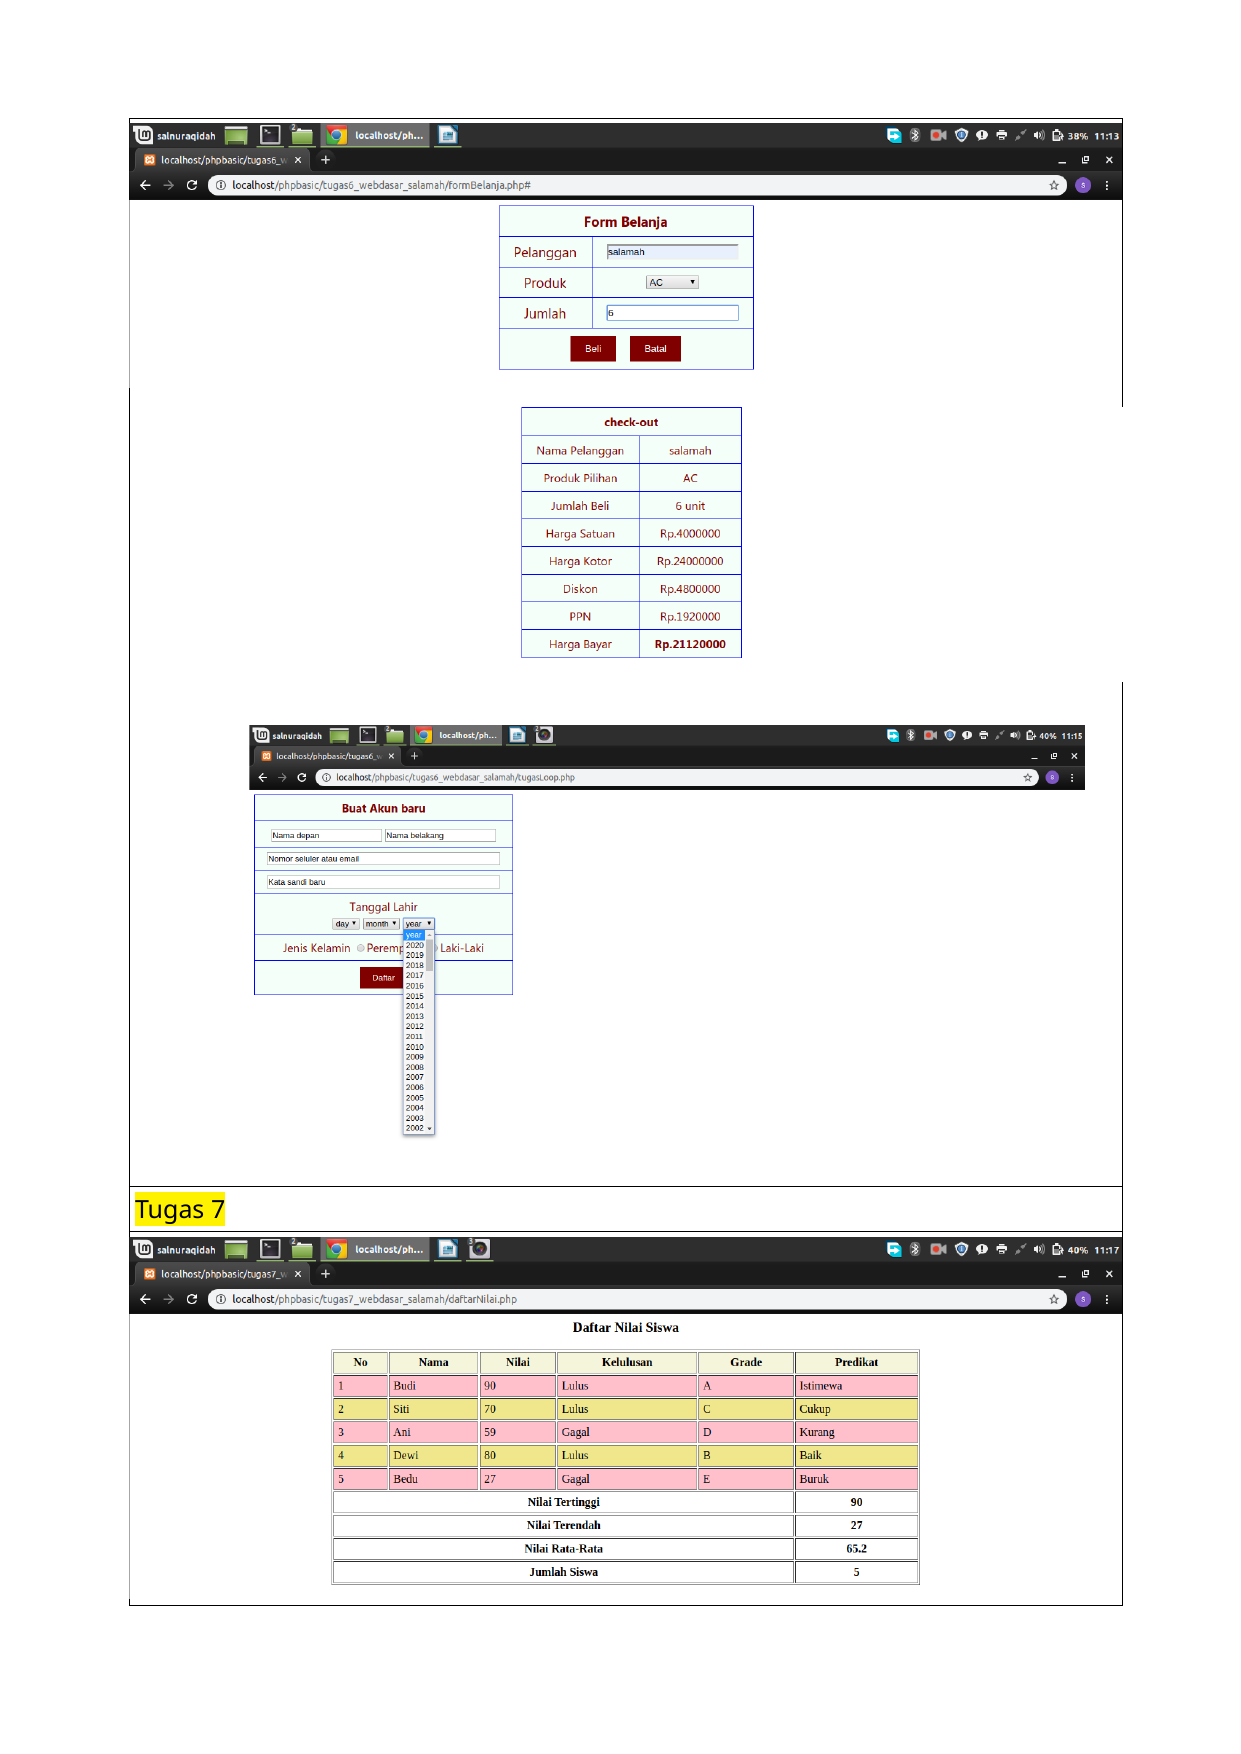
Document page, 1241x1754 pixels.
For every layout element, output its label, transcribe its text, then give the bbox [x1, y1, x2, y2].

picture [129, 1237, 1122, 1599]
table_cell [130, 1232, 1122, 1237]
table_cell [130, 1599, 1122, 1605]
table_cell [130, 388, 1122, 1186]
table_cell [130, 119, 1122, 123]
picture [249, 725, 1085, 1147]
table_cell Tugas 7 [130, 1187, 1122, 1231]
picture [129, 123, 1122, 388]
picture [134, 407, 1128, 682]
